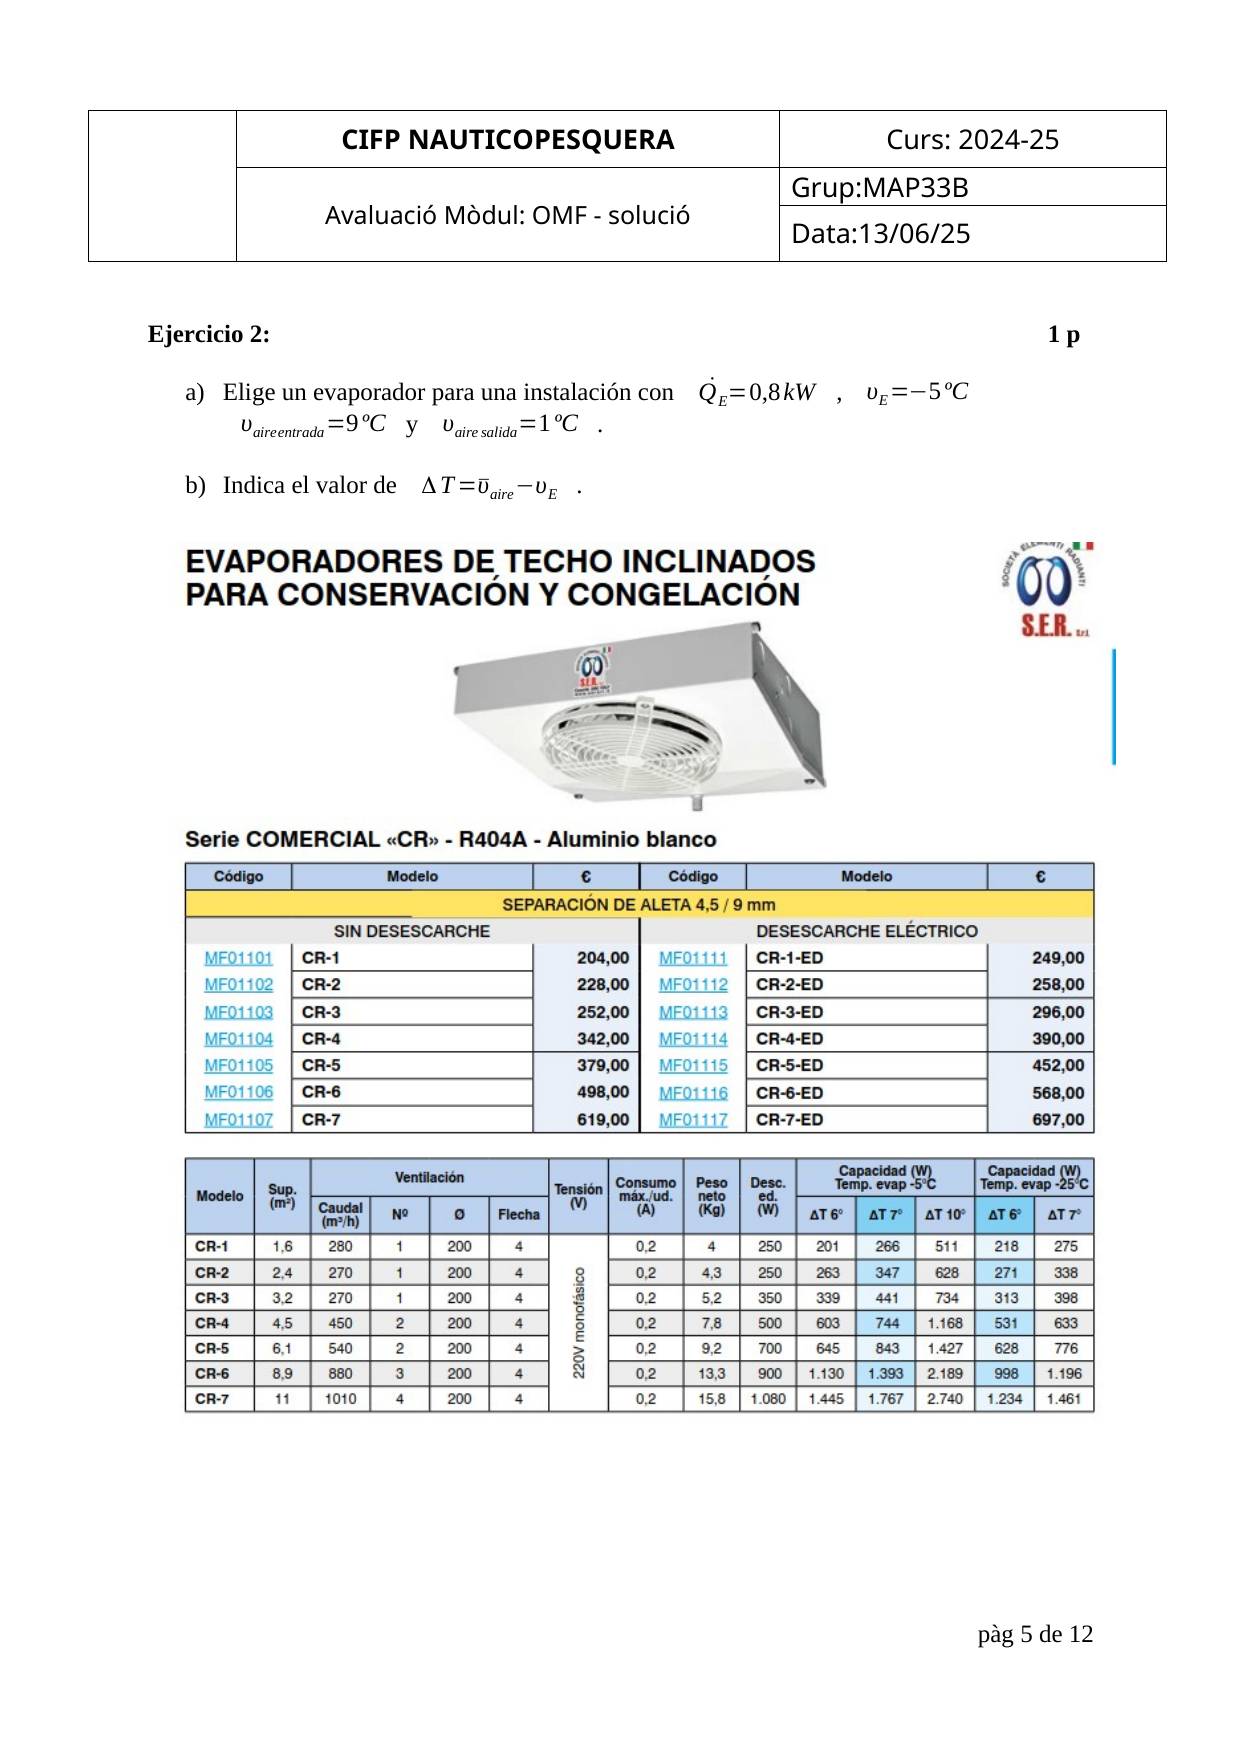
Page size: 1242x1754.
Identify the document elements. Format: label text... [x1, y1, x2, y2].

list Indica el valor de . [185, 470, 1094, 503]
picture [169, 542, 1116, 1424]
list Elige un evaporador para una instalación con , y . [185, 377, 1094, 442]
text Ejercicio 2: 1 p [148, 319, 1094, 348]
